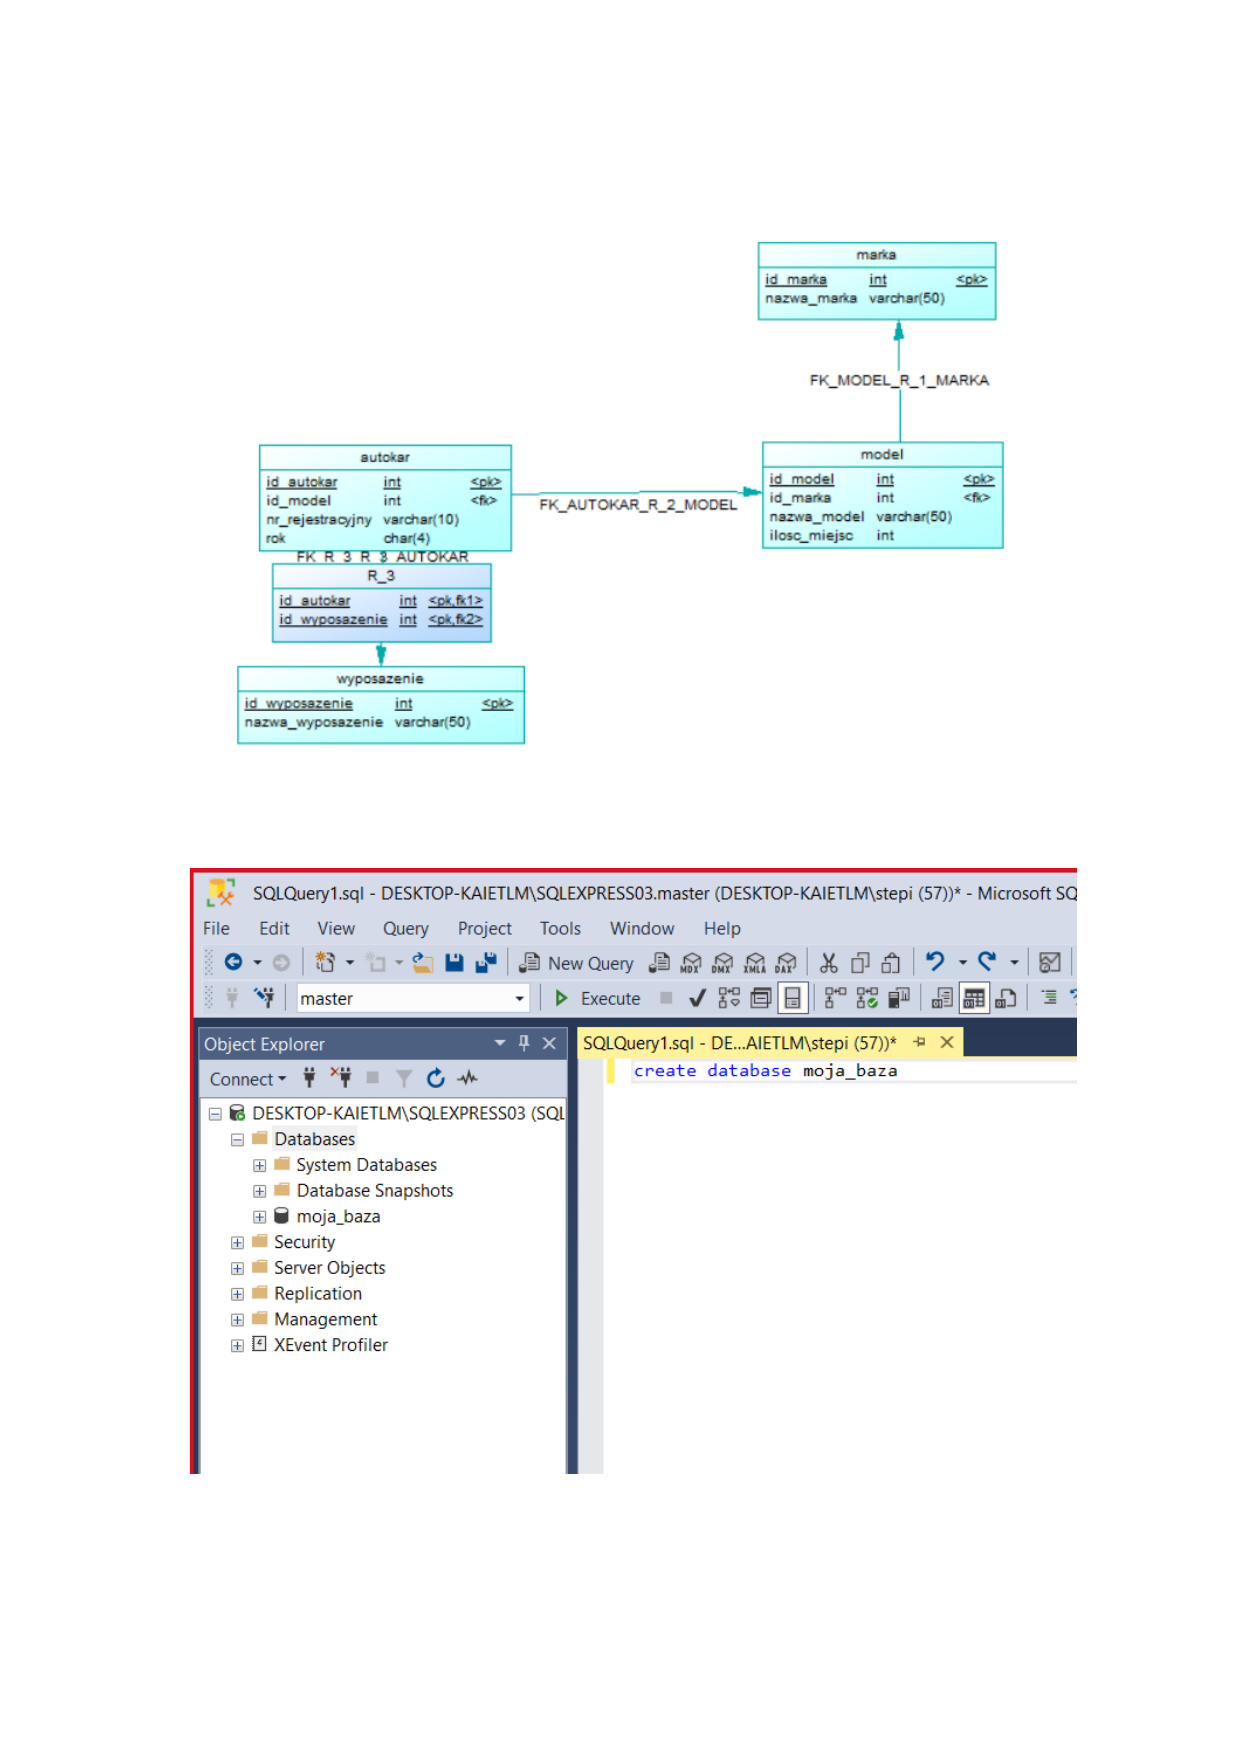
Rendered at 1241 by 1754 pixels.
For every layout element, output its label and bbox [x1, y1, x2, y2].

picture [189, 868, 1077, 1474]
picture [170, 175, 1070, 821]
